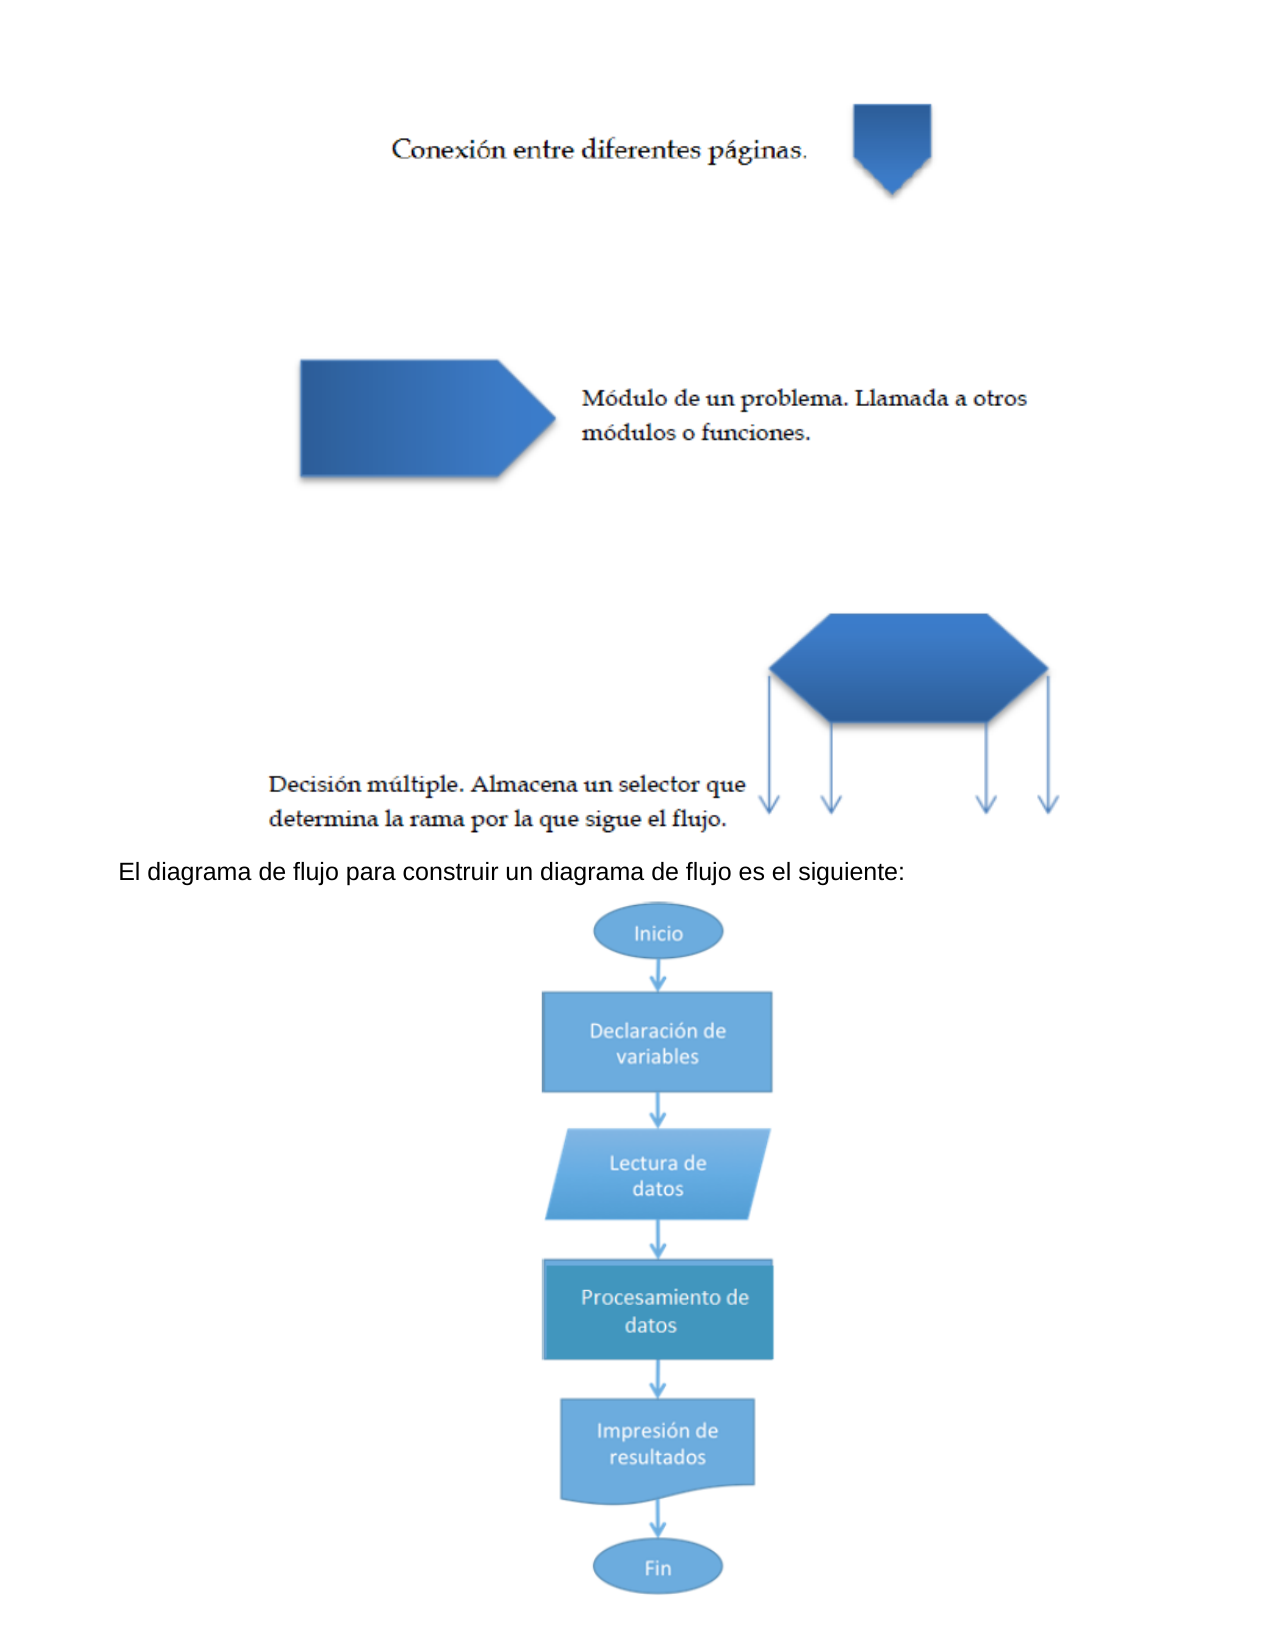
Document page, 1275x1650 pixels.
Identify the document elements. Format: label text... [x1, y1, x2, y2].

text El diagrama de flujo para construir un diagrama de flujo es el siguiente: [118, 857, 1205, 886]
